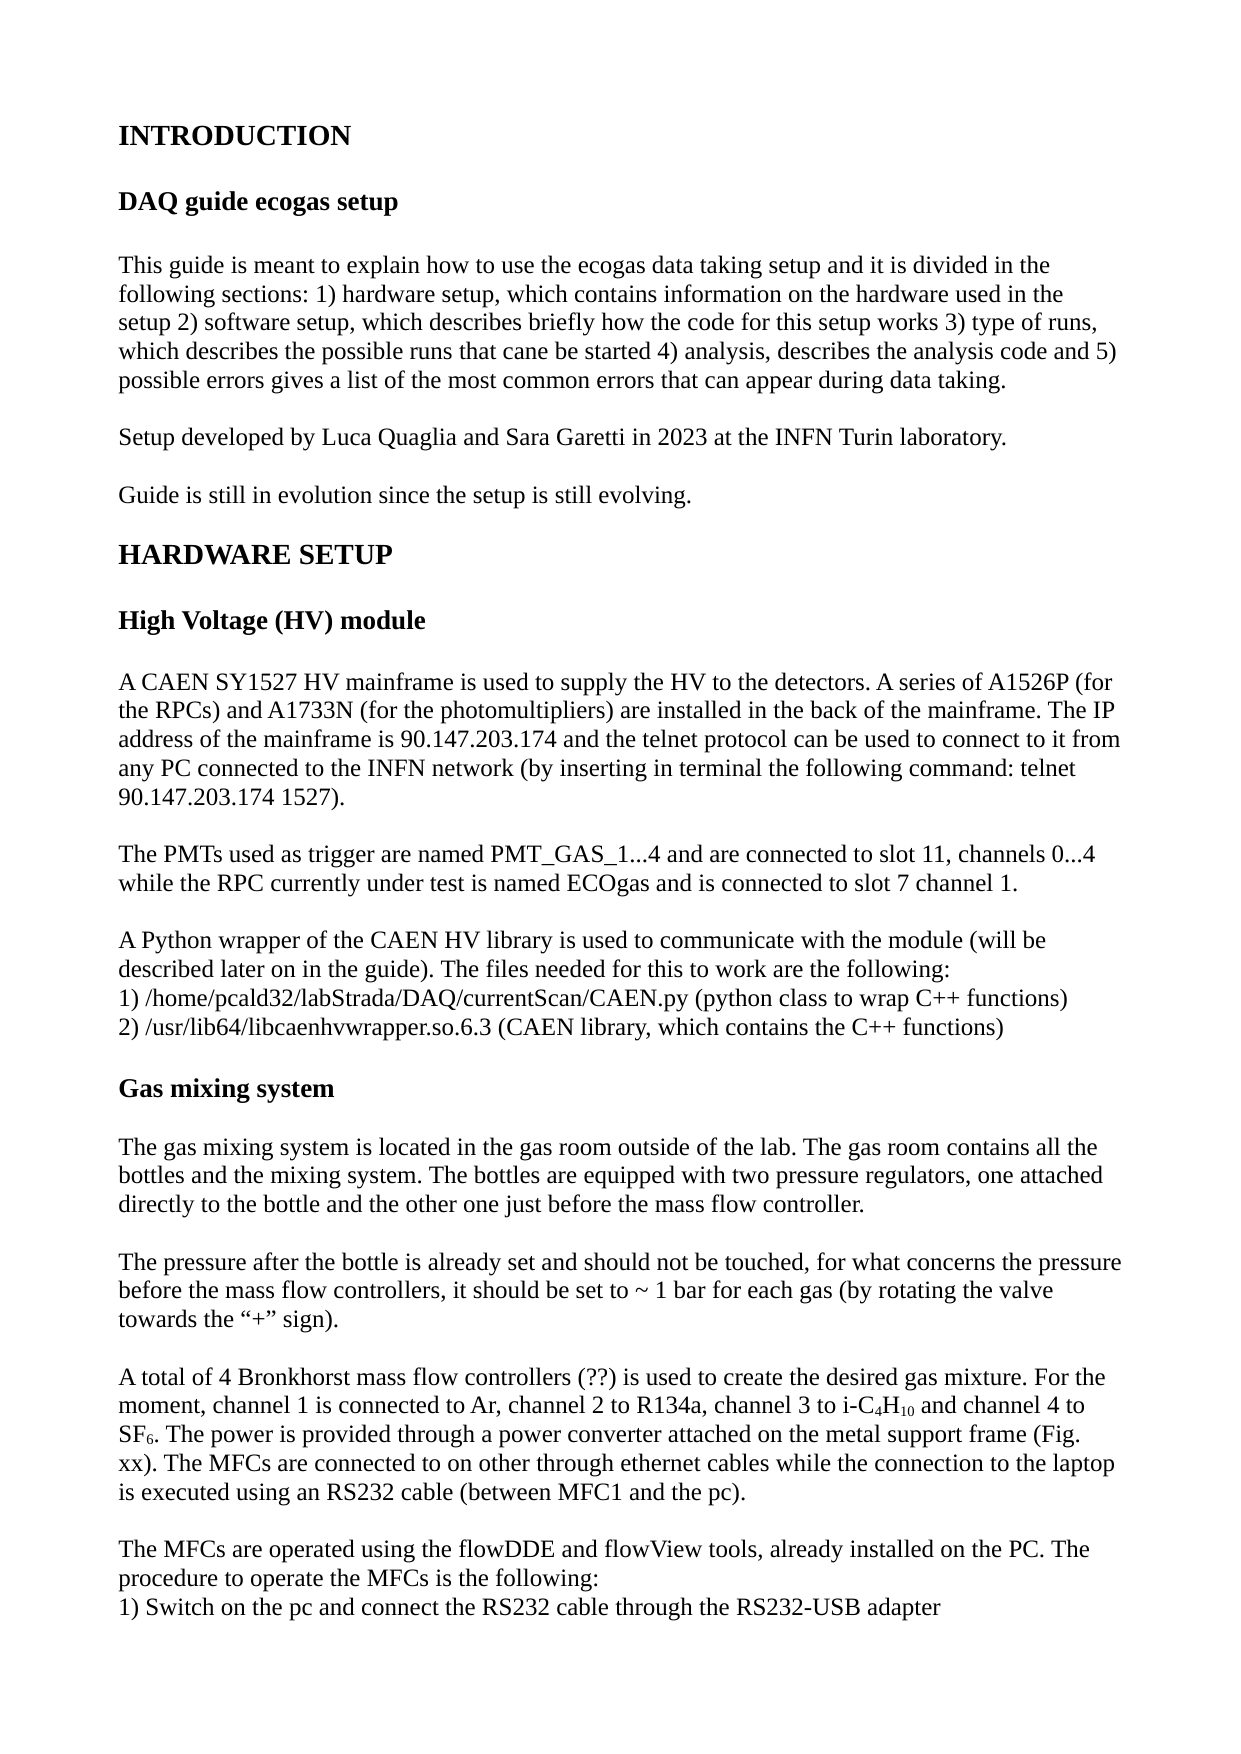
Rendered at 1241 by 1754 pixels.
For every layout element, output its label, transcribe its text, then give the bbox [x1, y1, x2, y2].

text INTRODUCTION [118, 118, 1122, 152]
text The pressure after the bottle is already set and should not be touched, for what concerns the pressure before the mass flow controllers, it should be set to ~ 1 bar for each gas (by rotating the valve towards the “+” sign). [118, 1247, 1122, 1333]
text HARDWARE SETUP [118, 537, 1122, 571]
text Gas mixing system [118, 1072, 1122, 1103]
text The PMTs used as trigger are named PMT_GAS_1...4 and are connected to slot 11, channels 0...4 while the RPC currently under test is named ECOgas and is connected to slot 7 channel 1. [118, 839, 1122, 897]
text 2) /usr/lib64/libcaenhvwrapper.so.6.3 (CAEN library, which contains the C++ functions) [118, 1012, 1122, 1041]
text Setup developed by Luca Quaglia and Sara Garetti in 2023 at the INFN Turin laboratory. [118, 422, 1122, 451]
text DAQ guide ecogas setup [118, 185, 1122, 216]
text A CAEN SY1527 HV mainframe is used to supply the HV to the detectors. A series of A1526P (for the RPCs) and A1733N (for the photomultipliers) are installed in the back of the mainframe. The IP address of the mainframe is 90.147.203.174 and the telnet protocol can be used to connect to it from any PC connected to the INFN network (by inserting in terminal the following command: telnet 90.147.203.174 1527). [118, 667, 1122, 811]
text 1) /home/pcald32/labStrada/DAQ/currentScan/CAEN.py (python class to wrap C++ functions) [118, 983, 1122, 1012]
text 1) Switch on the pc and connect the RS232 cable through the RS232-USB adapter [118, 1592, 1122, 1620]
text The MFCs are operated using the flowDDE and flowView tools, already installed on the PC. The procedure to operate the MFCs is the following: [118, 1534, 1122, 1592]
text Guide is still in evolution since the setup is still evolving. [118, 480, 1122, 509]
text This guide is meant to explain how to use the ecogas data taking setup and it is divided in the following sections: 1) hardware setup, which contains information on the hardware used in the setup 2) software setup, which describes briefly how the code for this setup works 3) type of runs, which describes the possible runs that cane be started 4) analysis, describes the analysis code and 5) possible errors gives a list of the most common errors that can appear during data taking. [118, 250, 1122, 394]
text High Voltage (HV) module [118, 604, 1122, 636]
text The gas mixing system is located in the gas room outside of the lab. The gas room contains all the bottles and the mixing system. The bottles are equipped with two pressure regulators, one attached directly to the bottle and the other one just before the mass flow controller. [118, 1132, 1122, 1218]
text A total of 4 Bronkhorst mass flow controllers (??) is used to create the desired gas mixture. For the moment, channel 1 is connected to Ar, channel 2 to R134a, channel 3 to i-C4H10 and channel 4 to SF6. The power is provided through a power converter attached on the metal support frame (Fig. xx). The MFCs are connected to on other through ethernet cables while the connection to the laptop is executed using an RS232 cable (between MFC1 and the pc). [118, 1362, 1122, 1505]
text A Python wrapper of the CAEN HV library is used to communicate with the module (will be described later on in the guide). The files needed for this to work are the following: [118, 926, 1122, 983]
